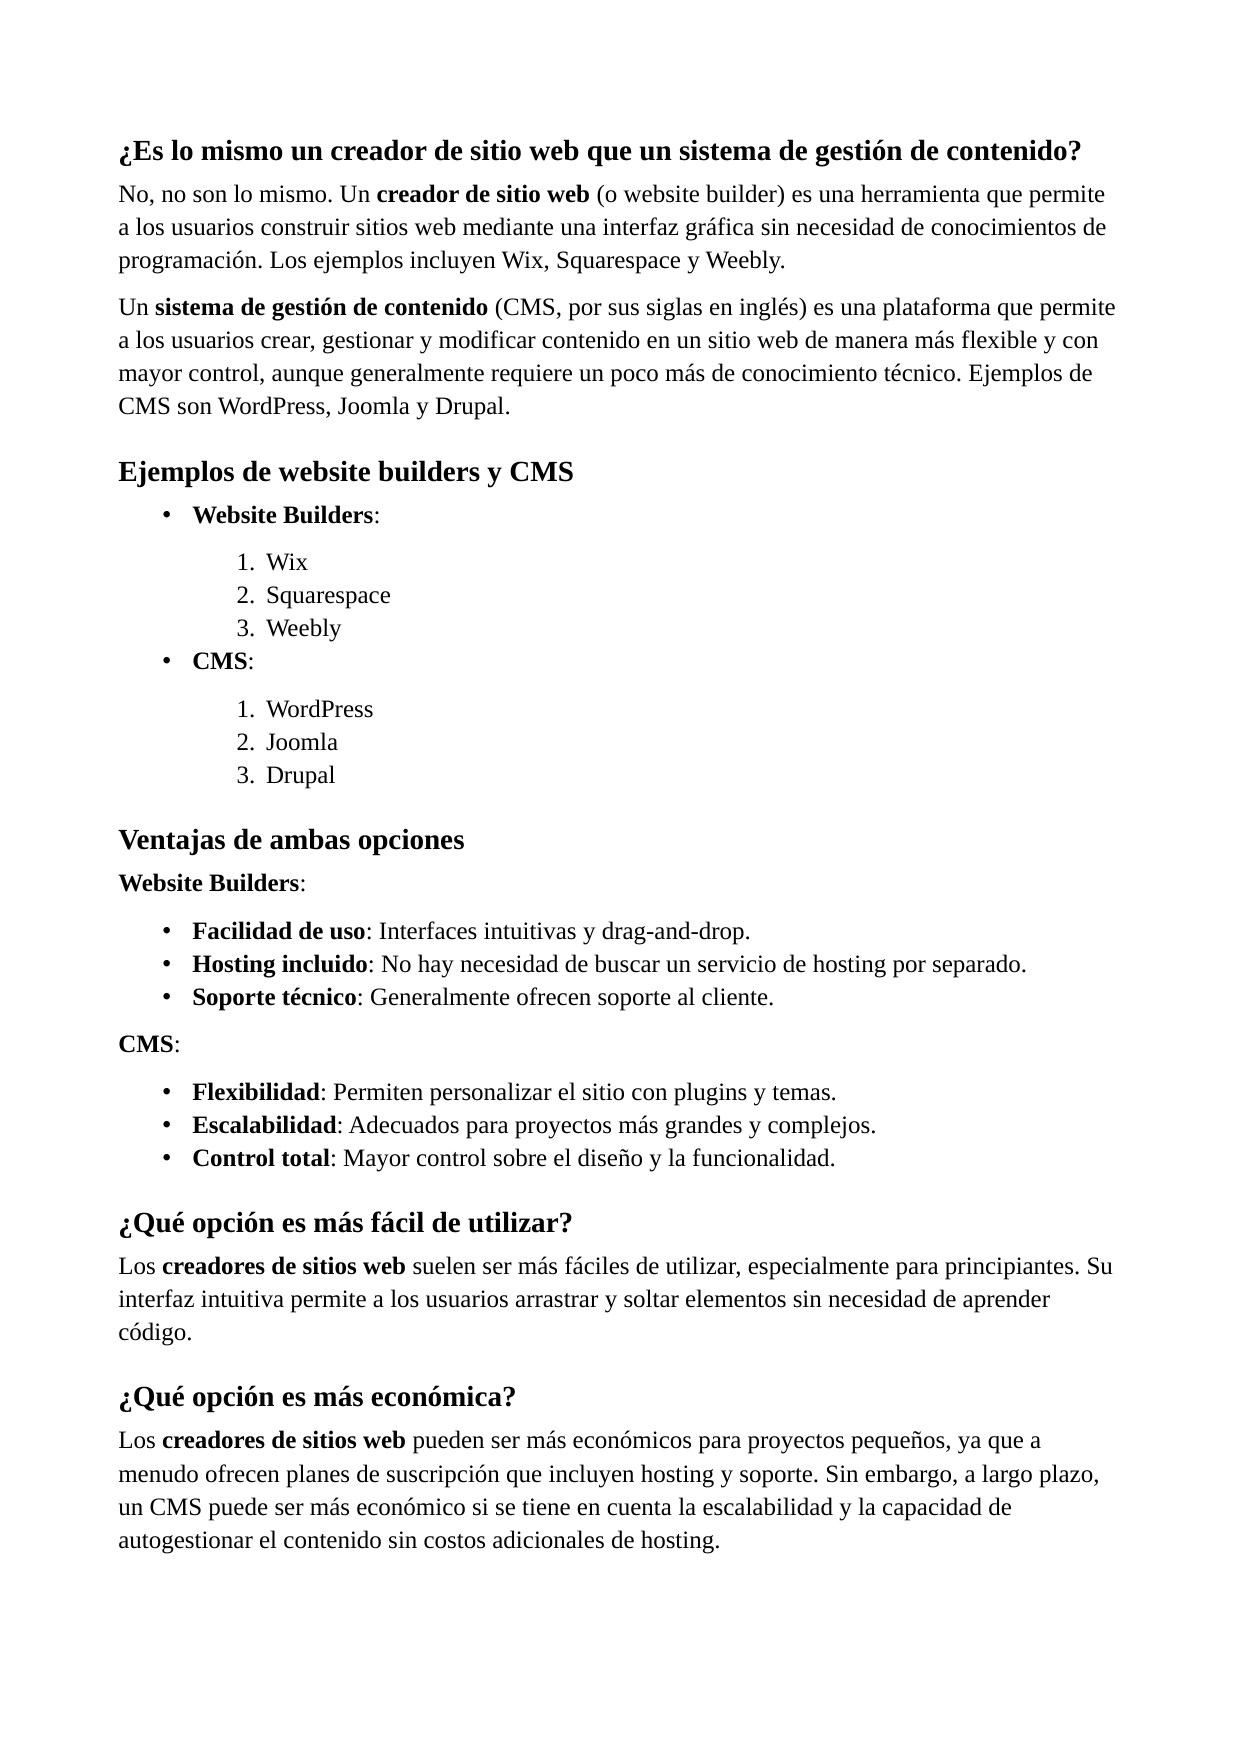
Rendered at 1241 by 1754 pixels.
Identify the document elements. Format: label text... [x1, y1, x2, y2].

list Squarespace [236, 580, 1122, 609]
text CMS: [118, 1029, 1122, 1058]
subtitle ¿Es lo mismo un creador de sitio web que un sistema de gestión de contenido? [118, 133, 1122, 166]
text Un sistema de gestión de contenido (CMS, por sus siglas en inglés) es una plataforma que permite a los usuarios crear, gestionar y modificar contenido en un sitio web de manera más flexible y con mayor control, aunque generalmente requiere un poco más de conocimiento técnico. Ejemplos de CMS son WordPress, Joomla y Drupal. [118, 292, 1122, 420]
list Flexibilidad: Permiten personalizar el sitio con plugins y temas. [162, 1077, 1122, 1106]
list Hosting incluido: No hay necesidad de buscar un servicio de hosting por separado. [162, 949, 1122, 978]
list Joomla [236, 727, 1122, 756]
text No, no son lo mismo. Un creador de sitio web (o website builder) es una herramienta que permite a los usuarios construir sitios web mediante una interfaz gráfica sin necesidad de conocimientos de programación. Los ejemplos incluyen Wix, Squarespace y Weebly. [118, 179, 1122, 273]
subtitle ¿Qué opción es más económica? [118, 1379, 1122, 1413]
list Control total: Mayor control sobre el diseño y la funcionalidad. [162, 1143, 1122, 1172]
subtitle ¿Qué opción es más fácil de utilizar? [118, 1205, 1122, 1239]
subtitle Ventajas de ambas opciones [118, 822, 1122, 856]
list Escalabilidad: Adecuados para proyectos más grandes y complejos. [162, 1110, 1122, 1139]
list CMS: [162, 646, 1122, 675]
list Website Builders: [162, 500, 1122, 528]
text Los creadores de sitios web suelen ser más fáciles de utilizar, especialmente para principiantes. Su interfaz intuitiva permite a los usuarios arrastrar y soltar elementos sin necesidad de aprender código. [118, 1251, 1122, 1346]
list Drupal [236, 760, 1122, 789]
list Soporte técnico: Generalmente ofrecen soporte al cliente. [162, 982, 1122, 1011]
list Wix [236, 547, 1122, 576]
subtitle Ejemplos de website builders y CMS [118, 454, 1122, 487]
text Website Builders: [118, 868, 1122, 897]
list Facilidad de uso: Interfaces intuitivas y drag-and-drop. [162, 916, 1122, 944]
list Weebly [236, 613, 1122, 642]
list WordPress [236, 694, 1122, 723]
text Los creadores de sitios web pueden ser más económicos para proyectos pequeños, ya que a menudo ofrecen planes de suscripción que incluyen hosting y soporte. Sin embargo, a largo plazo, un CMS puede ser más económico si se tiene en cuenta la escalabilidad y la capacidad de autogestionar el contenido sin costos adicionales de hosting. [118, 1426, 1122, 1553]
